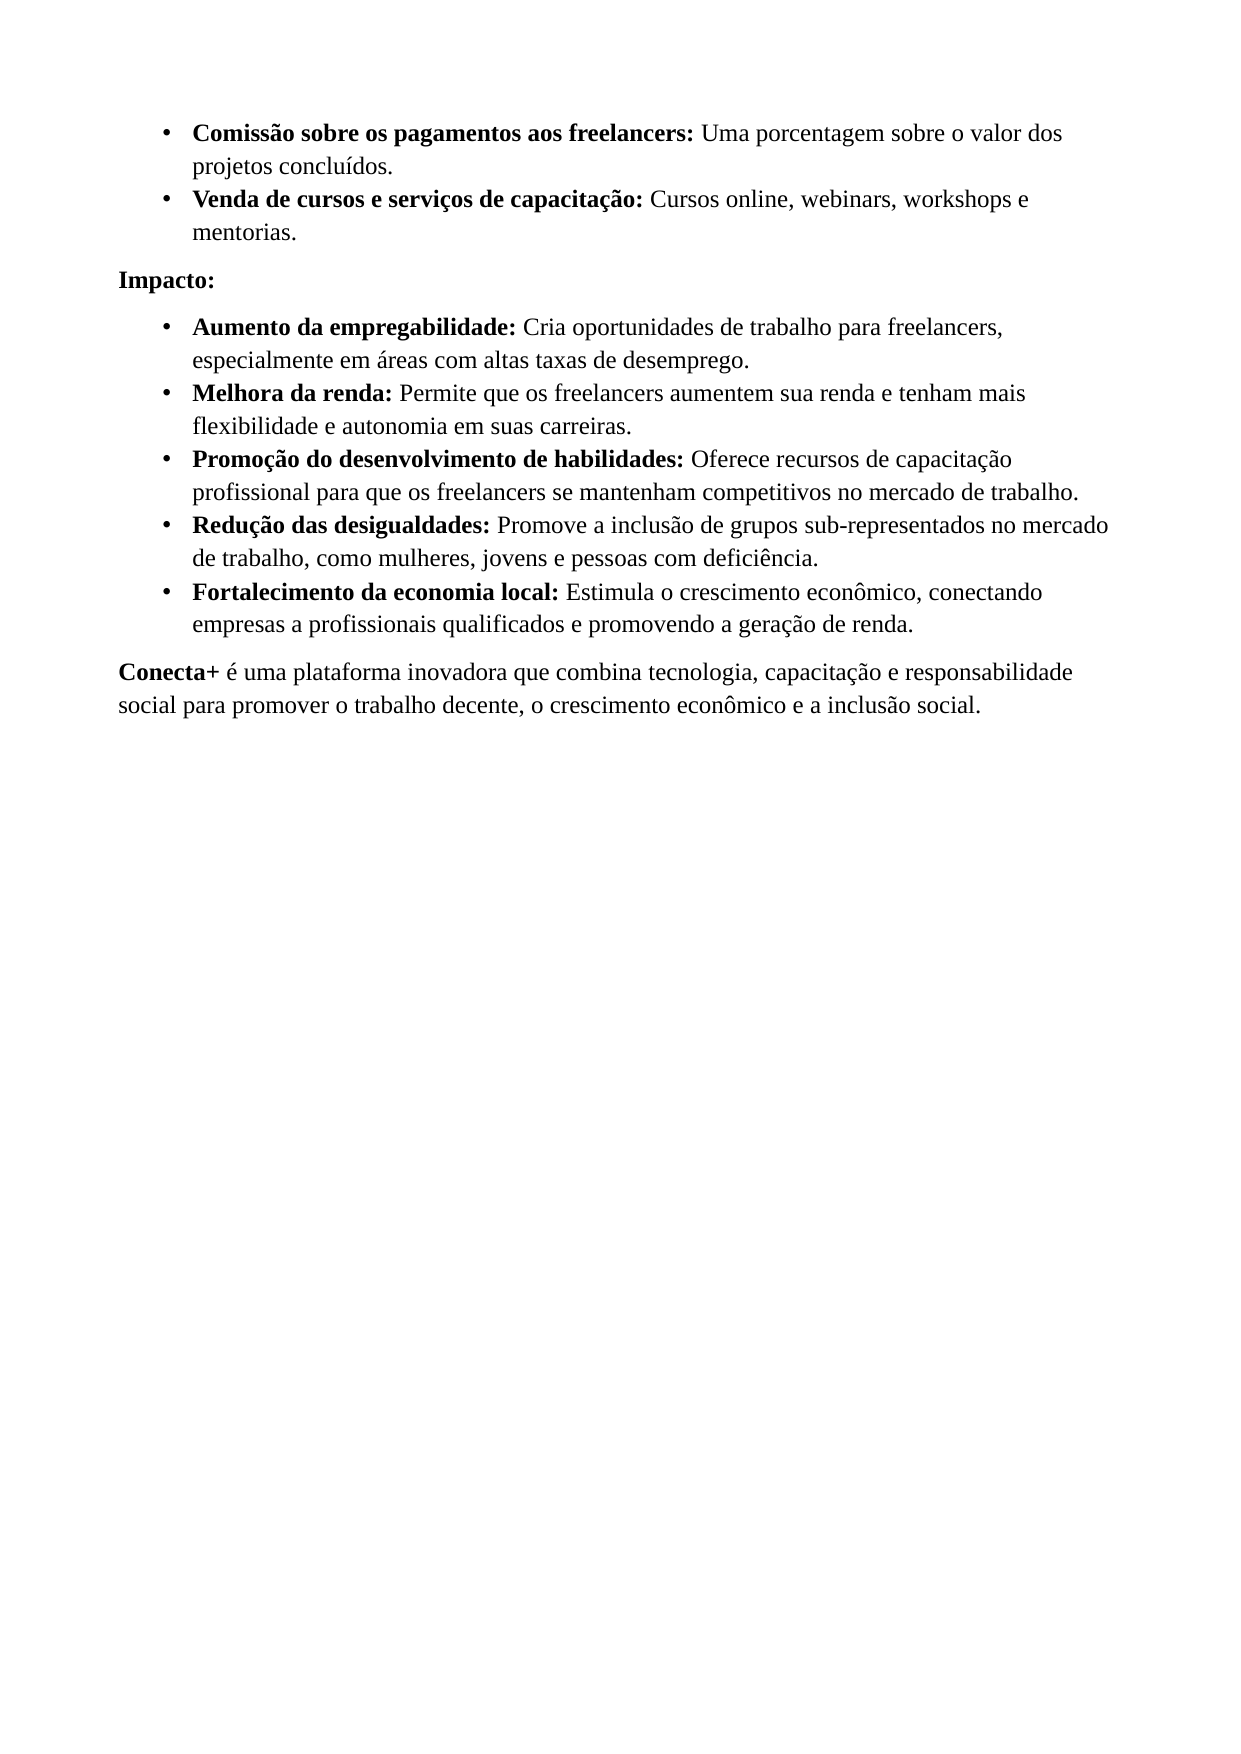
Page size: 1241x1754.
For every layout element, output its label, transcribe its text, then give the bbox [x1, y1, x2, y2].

list Redução das desigualdades: Promove a inclusão de grupos sub-representados no mercado de trabalho, como mulheres, jovens e pessoas com deficiência. [162, 511, 1122, 572]
list Fortalecimento da economia local: Estimula o crescimento econômico, conectando empresas a profissionais qualificados e promovendo a geração de renda. [162, 577, 1122, 638]
list Comissão sobre os pagamentos aos freelancers: Uma porcentagem sobre o valor dos projetos concluídos. [162, 118, 1122, 180]
list Promoção do desenvolvimento de habilidades: Oferece recursos de capacitação profissional para que os freelancers se mantenham competitivos no mercado de trabalho. [162, 444, 1122, 506]
text Conecta+ é uma plataforma inovadora que combina tecnologia, capacitação e responsabilidade social para promover o trabalho decente, o crescimento econômico e a inclusão social. [118, 657, 1122, 719]
list Aumento da empregabilidade: Cria oportunidades de trabalho para freelancers, especialmente em áreas com altas taxas de desemprego. [162, 312, 1122, 374]
text Impacto: [118, 265, 1122, 293]
list Venda de cursos e serviços de capacitação: Cursos online, webinars, workshops e mentorias. [162, 184, 1122, 246]
list Melhora da renda: Permite que os freelancers aumentem sua renda e tenham mais flexibilidade e autonomia em suas carreiras. [162, 378, 1122, 440]
